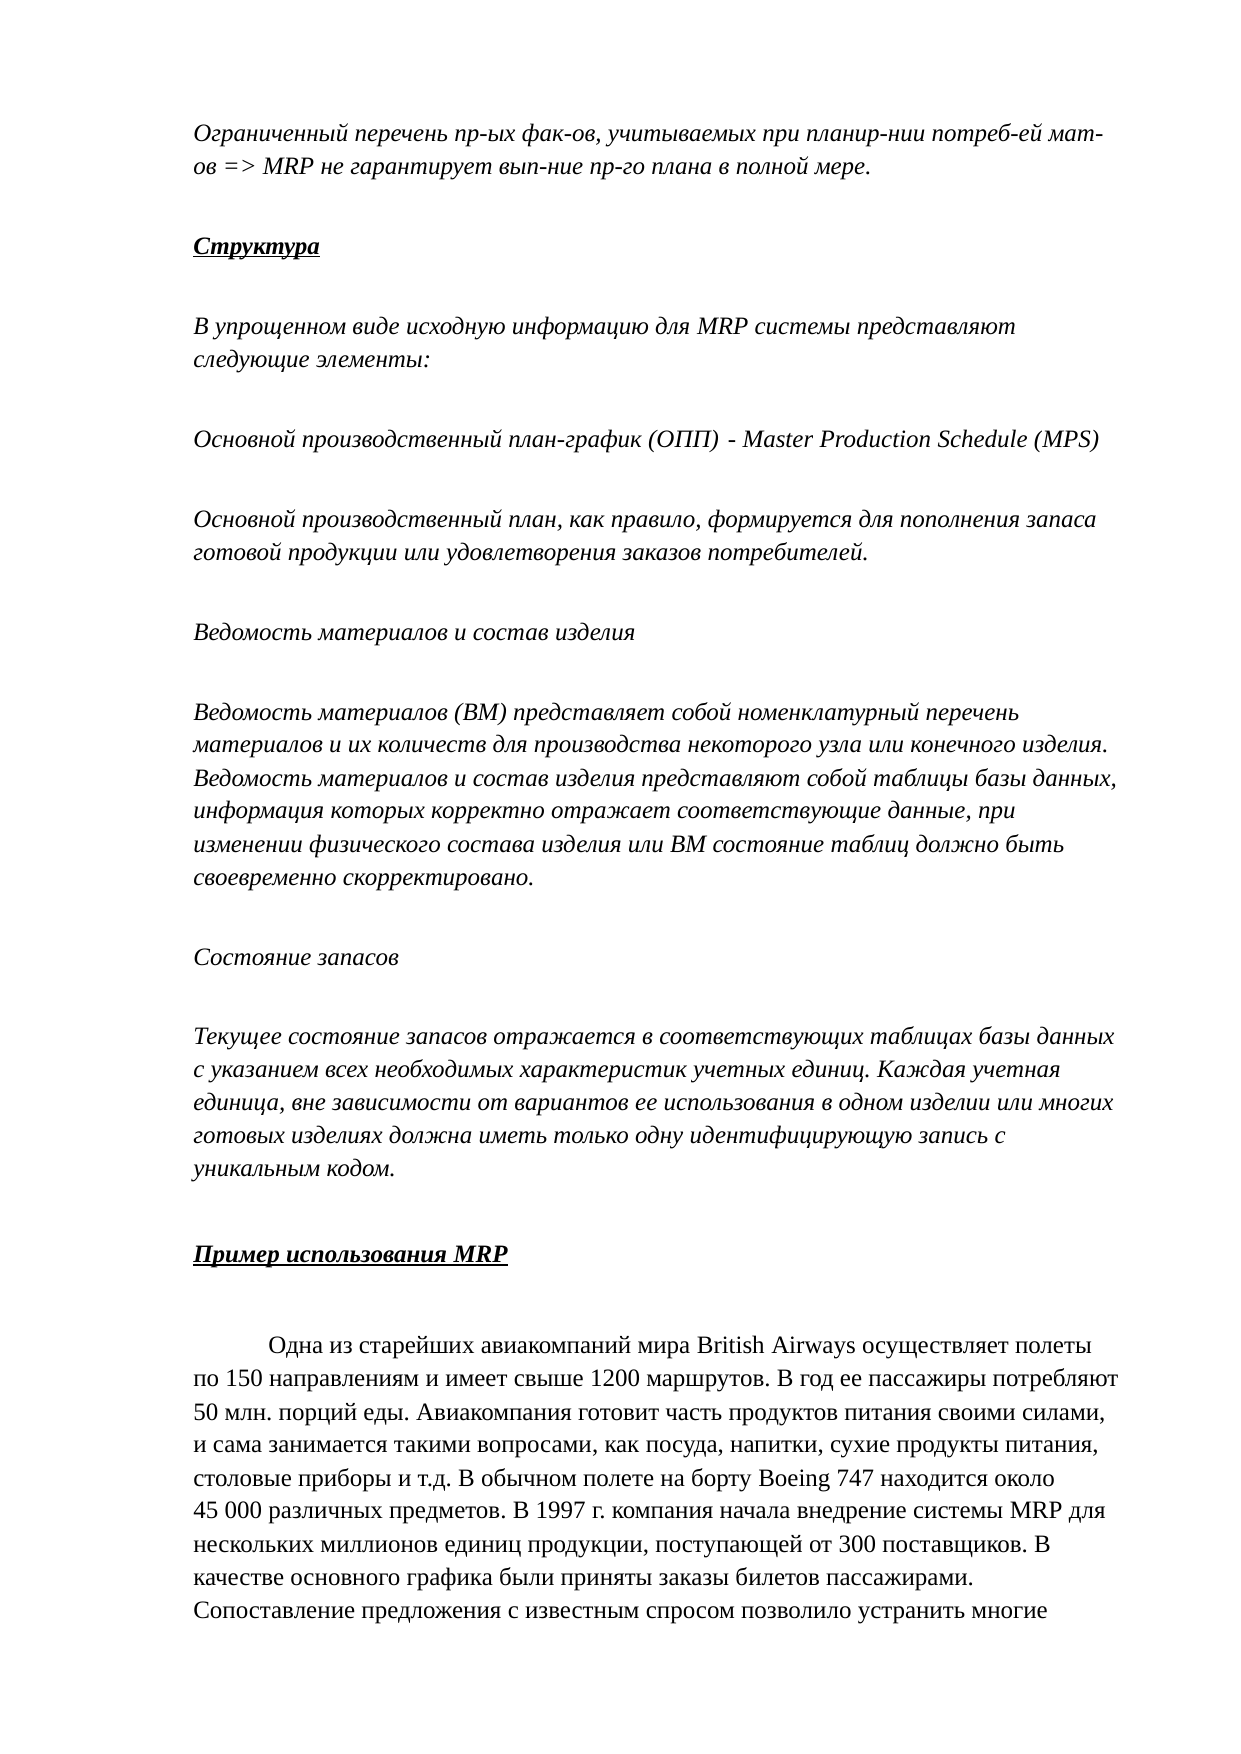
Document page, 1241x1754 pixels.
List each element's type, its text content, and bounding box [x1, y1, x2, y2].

text Ведомость материалов и состав изделия [193, 617, 1122, 645]
text В упрощенном виде исходную информацию для MRP системы представляют следующие элементы: [193, 311, 1122, 373]
text Структура [193, 231, 1122, 260]
text Основной производственный план, как правило, формируется для пополнения запаса готовой продукции или удовлетворения заказов потребителей. [193, 504, 1122, 566]
text Основной производственный план-график (ОПП) - Master Production Schedule (MPS) [193, 424, 1122, 453]
text Состояние запасов [193, 942, 1122, 970]
text Одна из старейших авиакомпаний мира British Airways осуществляет полеты по 150 направлениям и имеет свыше 1200 маршрутов. В год ее пассажиры потребляют 50 млн. порций еды. Авиакомпания готовит часть продуктов питания своими силами, и сама занимается такими вопросами, как посуда, напитки, сухие продукты питания, столовые приборы и т.д. В обычном полете на борту Boeing 747 находится около 45 000 различных предметов. В 1997 г. компания начала внедрение системы MRP для нескольких миллионов единиц продукции, поступающей от 300 поставщиков. В качестве основного графика были приняты заказы билетов пассажирами. Сопоставление предложения с известным спросом позволило устранить многие [193, 1331, 1122, 1623]
text Ограниченный перечень пр-ых фак-ов, учитываемых при планир-нии потреб-ей мат-ов => MRP не гарантирует вып-ние пр-го плана в полной мере. [193, 118, 1122, 180]
text Пример использования MRP [193, 1239, 1122, 1268]
text Текущее состояние запасов отражается в соответствующих таблицах базы данных с указанием всех необходимых характеристик учетных единиц. Каждая учетная единица, вне зависимости от вариантов ее использования в одном изделии или многих готовых изделиях должна иметь только одну идентифицирующую запись с уникальным кодом. [193, 1021, 1122, 1182]
text Ведомость материалов (ВМ) представляет собой номенклатурный перечень материалов и их количеств для производства некоторого узла или конечного изделия. Ведомость материалов и состав изделия представляют собой таблицы базы данных, информация которых корректно отражает соответствующие данные, при изменении физического состава изделия или ВМ состояние таблиц должно быть своевременно скорректировано. [193, 697, 1122, 890]
